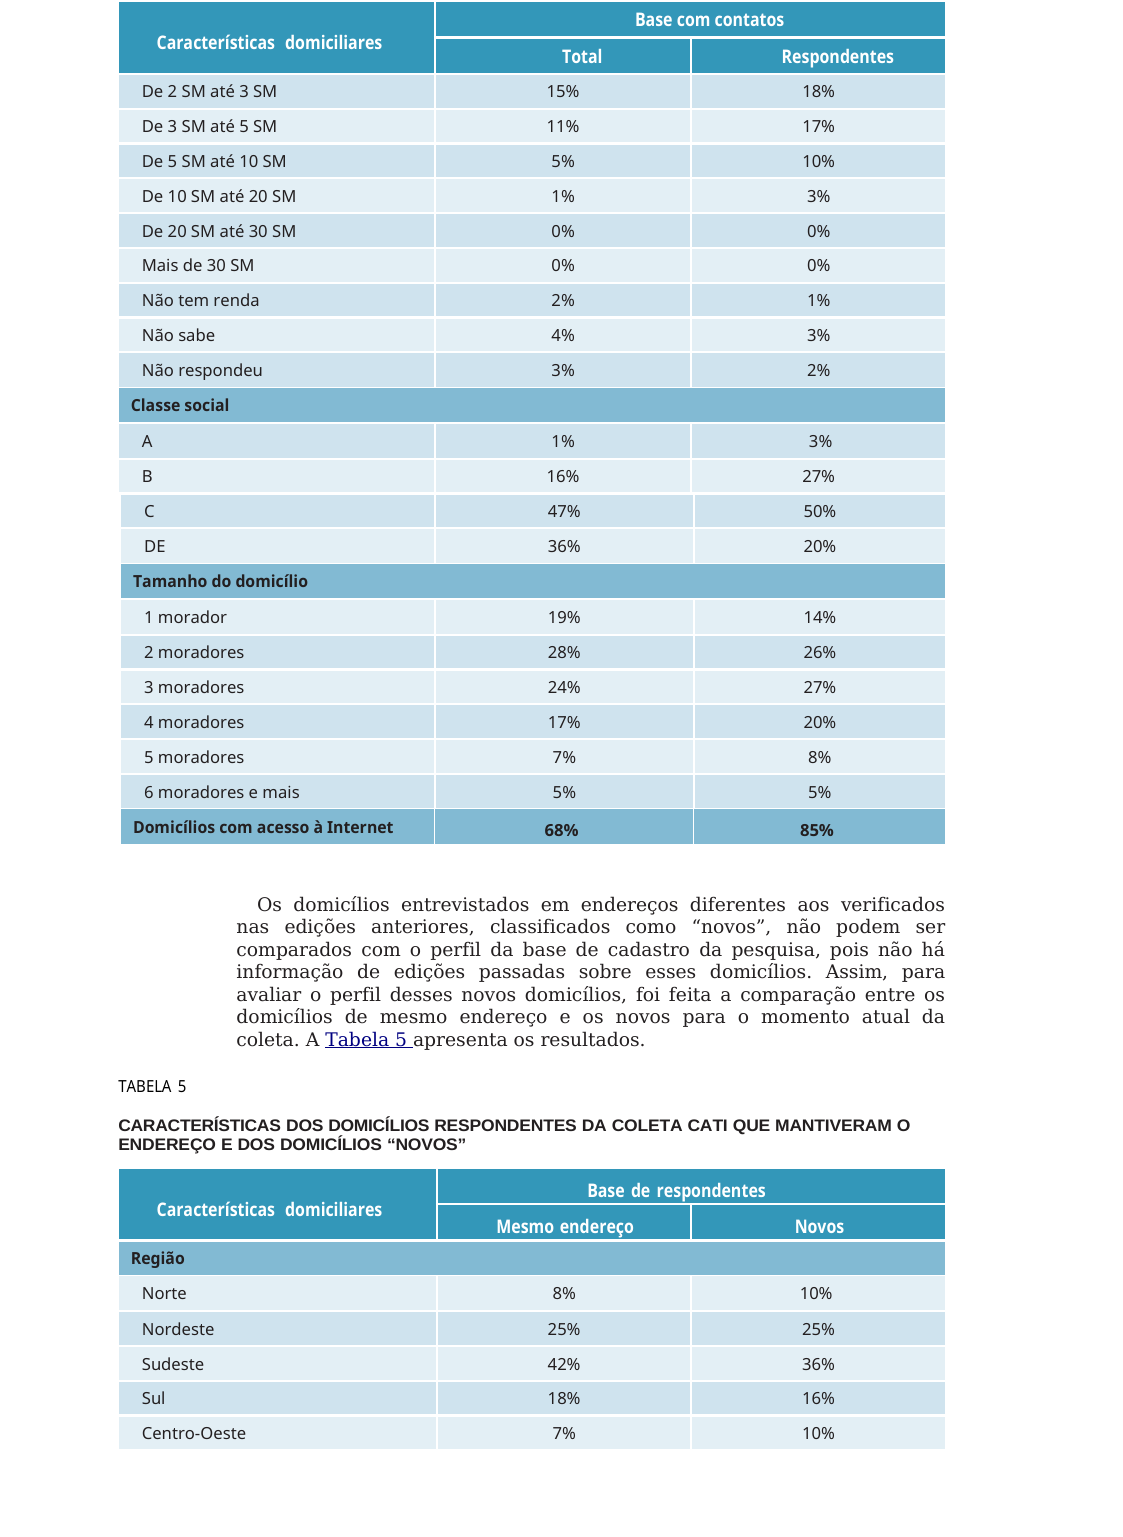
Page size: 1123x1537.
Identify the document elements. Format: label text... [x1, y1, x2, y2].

table_cell 18% [692, 75, 945, 108]
table_cell 0% [436, 249, 690, 282]
table_cell Não sabe [119, 319, 434, 351]
text Os domicílios entrevistados em endereços diferentes aos verificados nas edições anteriores, classificados como “novos”, não podem ser comparados com o perfil da base de cadastro da pesquisa, pois não há informação de edições passadas sobre esses domicílios. Assim, para avaliar o perfil desses novos domicílios, foi feita a comparação entre os domicílios de mesmo endereço e os novos para o momento atual da coleta. A Tabela 5 apresenta os resultados. [236, 893, 946, 1050]
table_cell 3 moradores [121, 671, 434, 703]
table_cell Novos [692, 1205, 945, 1239]
table_cell Total [436, 39, 690, 73]
table_cell 11% [436, 110, 690, 142]
table_cell 5 moradores [121, 740, 434, 773]
table_header Características domiciliares [119, 1169, 436, 1239]
subtitle CARACTERÍSTICAS DOS DOMICÍLIOS RESPONDENTES DA COLETA CATI QUE MANTIVERAM O ENDEREÇO E DOS DOMICÍLIOS “NOVOS” [118, 1116, 946, 1154]
table_cell 16% [436, 460, 690, 492]
table_cell 2% [692, 353, 945, 387]
table_cell De 5 SM até 10 SM [119, 145, 434, 177]
table_cell De 3 SM até 5 SM [119, 110, 434, 142]
table_cell 25% [438, 1312, 690, 1345]
table_cell 5% [436, 775, 693, 808]
table_cell 3% [692, 319, 945, 351]
table_cell 18% [438, 1382, 690, 1414]
table_cell 16% [692, 1382, 945, 1414]
table_cell 15% [436, 75, 690, 108]
table_cell Respondentes [692, 39, 945, 73]
table_cell C [121, 495, 434, 527]
table_cell Centro-Oeste [119, 1417, 436, 1449]
table_cell Classe social [119, 388, 945, 422]
table_cell 24% [436, 671, 693, 703]
table_header Base com contatos [436, 2, 945, 36]
table_cell 3% [692, 424, 945, 458]
table_cell 10% [692, 1417, 945, 1449]
table_cell 2% [436, 284, 690, 316]
table_cell Domicílios com acesso à Internet [121, 809, 434, 844]
table_cell 17% [692, 110, 945, 142]
table_cell B [119, 460, 434, 492]
table_cell 7% [436, 740, 693, 773]
table_cell 19% [436, 600, 693, 634]
table_cell 6 moradores e mais [121, 775, 434, 808]
text TABELA 5 [118, 1075, 946, 1098]
table_cell 4% [436, 319, 690, 351]
table_cell 2 moradores [121, 636, 434, 668]
table_cell 26% [695, 636, 945, 668]
table_cell 0% [692, 214, 945, 247]
table_cell Tamanho do domicílio [121, 564, 945, 598]
table_cell 42% [438, 1347, 690, 1380]
table_cell 0% [692, 249, 945, 282]
table_header Características domiciliares [119, 2, 434, 73]
table_cell 3% [692, 179, 945, 212]
table_cell 5% [695, 775, 945, 808]
table_cell 7% [438, 1417, 690, 1449]
table_cell Mesmo endereço [438, 1205, 690, 1239]
table_cell 1% [692, 284, 945, 316]
table_cell 27% [692, 460, 945, 492]
table_cell De 20 SM até 30 SM [119, 214, 434, 247]
table_cell De 2 SM até 3 SM [119, 75, 434, 108]
table_cell 0% [436, 214, 690, 247]
table_cell 28% [436, 636, 693, 668]
table_cell Não respondeu [119, 353, 434, 387]
table_cell 17% [436, 705, 693, 738]
table_cell Sul [119, 1382, 436, 1414]
table_cell 50% [695, 495, 945, 527]
table_cell 5% [436, 145, 690, 177]
table_cell A [119, 424, 434, 458]
table_cell 10% [692, 145, 945, 177]
table_cell 10% [692, 1276, 945, 1310]
table_cell 36% [436, 529, 693, 563]
table_cell 25% [692, 1312, 945, 1345]
table_cell 68% [435, 809, 693, 844]
table_cell Região [119, 1242, 945, 1275]
table_cell Mais de 30 SM [119, 249, 434, 282]
table_cell Nordeste [119, 1312, 436, 1345]
table_cell 1 morador [121, 600, 434, 634]
table_cell De 10 SM até 20 SM [119, 179, 434, 212]
table_cell Norte [119, 1276, 436, 1310]
table_cell 1% [436, 424, 690, 458]
table_cell 8% [438, 1276, 690, 1310]
table_cell 8% [695, 740, 945, 773]
table_cell 14% [695, 600, 945, 634]
table_cell 85% [694, 809, 945, 844]
table_cell DE [121, 529, 434, 563]
table_cell 1% [436, 179, 690, 212]
table_cell 20% [695, 705, 945, 738]
table_cell 3% [436, 353, 690, 387]
table_cell 4 moradores [121, 705, 434, 738]
table_cell 20% [695, 529, 945, 563]
table_header Base de respondentes [438, 1169, 945, 1203]
table_cell Sudeste [119, 1347, 436, 1380]
table_cell Não tem renda [119, 284, 434, 316]
table_cell 47% [436, 495, 693, 527]
table_cell 27% [695, 671, 945, 703]
table_cell 36% [692, 1347, 945, 1380]
